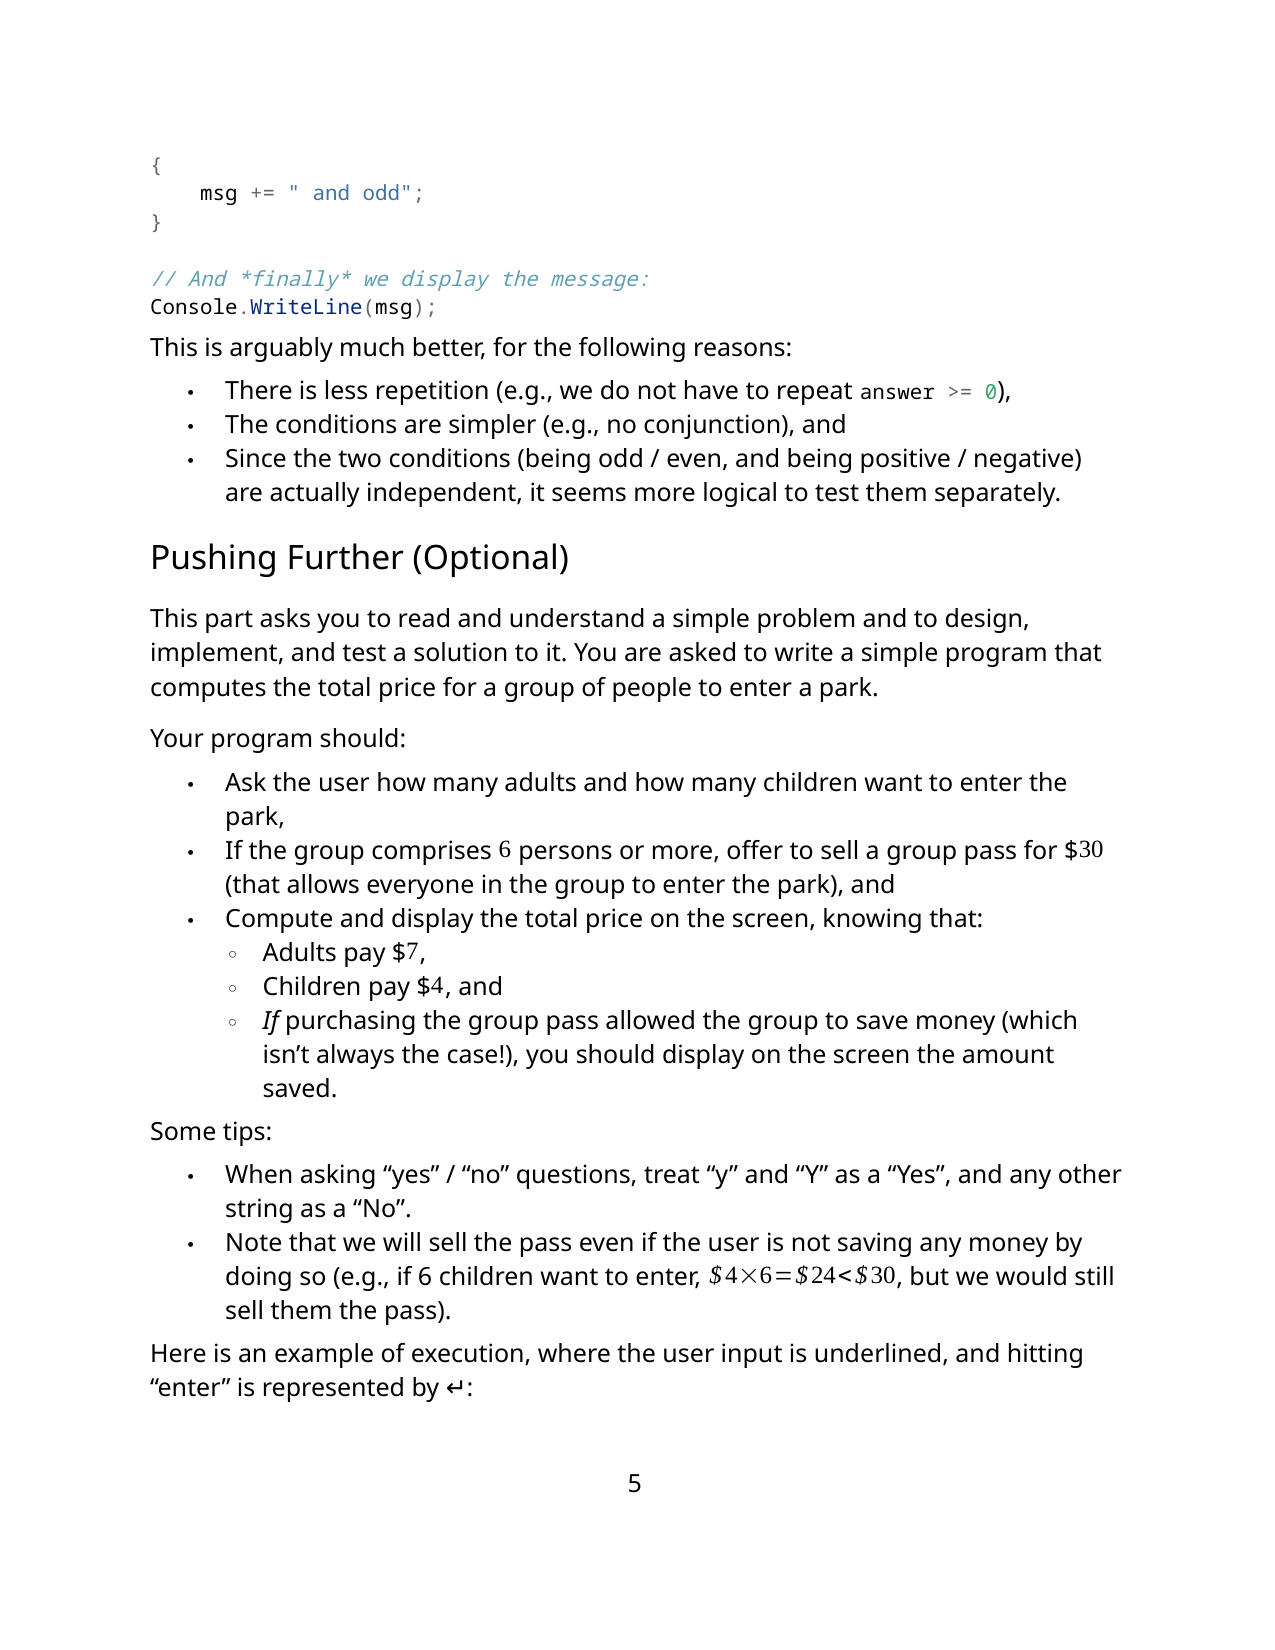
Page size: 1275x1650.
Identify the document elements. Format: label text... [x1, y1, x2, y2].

list The conditions are simpler (e.g., no conjunction), and [187, 407, 1125, 441]
text This is arguably much better, for the following reasons: [150, 329, 1125, 364]
list Compute and display the total price on the screen, knowing that: [187, 900, 1125, 934]
subtitle Pushing Further (Optional) [150, 534, 1125, 579]
text This part asks you to read and understand a simple problem and to design, implement, and test a solution to it. You are asked to write a simple program that computes the total price for a group of people to enter a park. [150, 601, 1125, 703]
list Children pay $, and [225, 968, 1125, 1003]
text Some tips: [150, 1114, 1125, 1148]
text msg += " and odd"; [150, 178, 1125, 207]
list There is less repetition (e.g., we do not have to repeat answer >= 0), [187, 373, 1125, 407]
list Note that we will sell the pass even if the user is not saving any money by doing so (e.g., if 6 children want to enter, , but we would still sell them the pass). [187, 1225, 1125, 1327]
list If purchasing the group pass allowed the group to save money (which isn’t always the case!), you should display on the screen the amount saved. [225, 1003, 1125, 1105]
list If the group comprises persons or more, offer to sell a group pass for $ (that allows everyone in the group to enter the park), and [187, 832, 1125, 900]
text { [150, 150, 1125, 178]
text // And *finally* we display the message: [150, 264, 1125, 292]
text Here is an example of execution, where the user input is underlined, and hitting “enter” is represented by ↵: [150, 1336, 1125, 1404]
text } [150, 207, 1125, 235]
list Since the two conditions (being odd / even, and being positive / negative) are actually independent, it seems more logical to test them separately. [187, 441, 1125, 509]
list Ask the user how many adults and how many children want to enter the park, [187, 764, 1125, 832]
list When asking “yes” / “no” questions, treat “y” and “Y” as a “Yes”, and any other string as a “No”. [187, 1157, 1125, 1225]
text Your program should: [150, 721, 1125, 755]
list Adults pay $, [225, 934, 1125, 968]
text Console.WriteLine(msg); [150, 292, 1125, 321]
